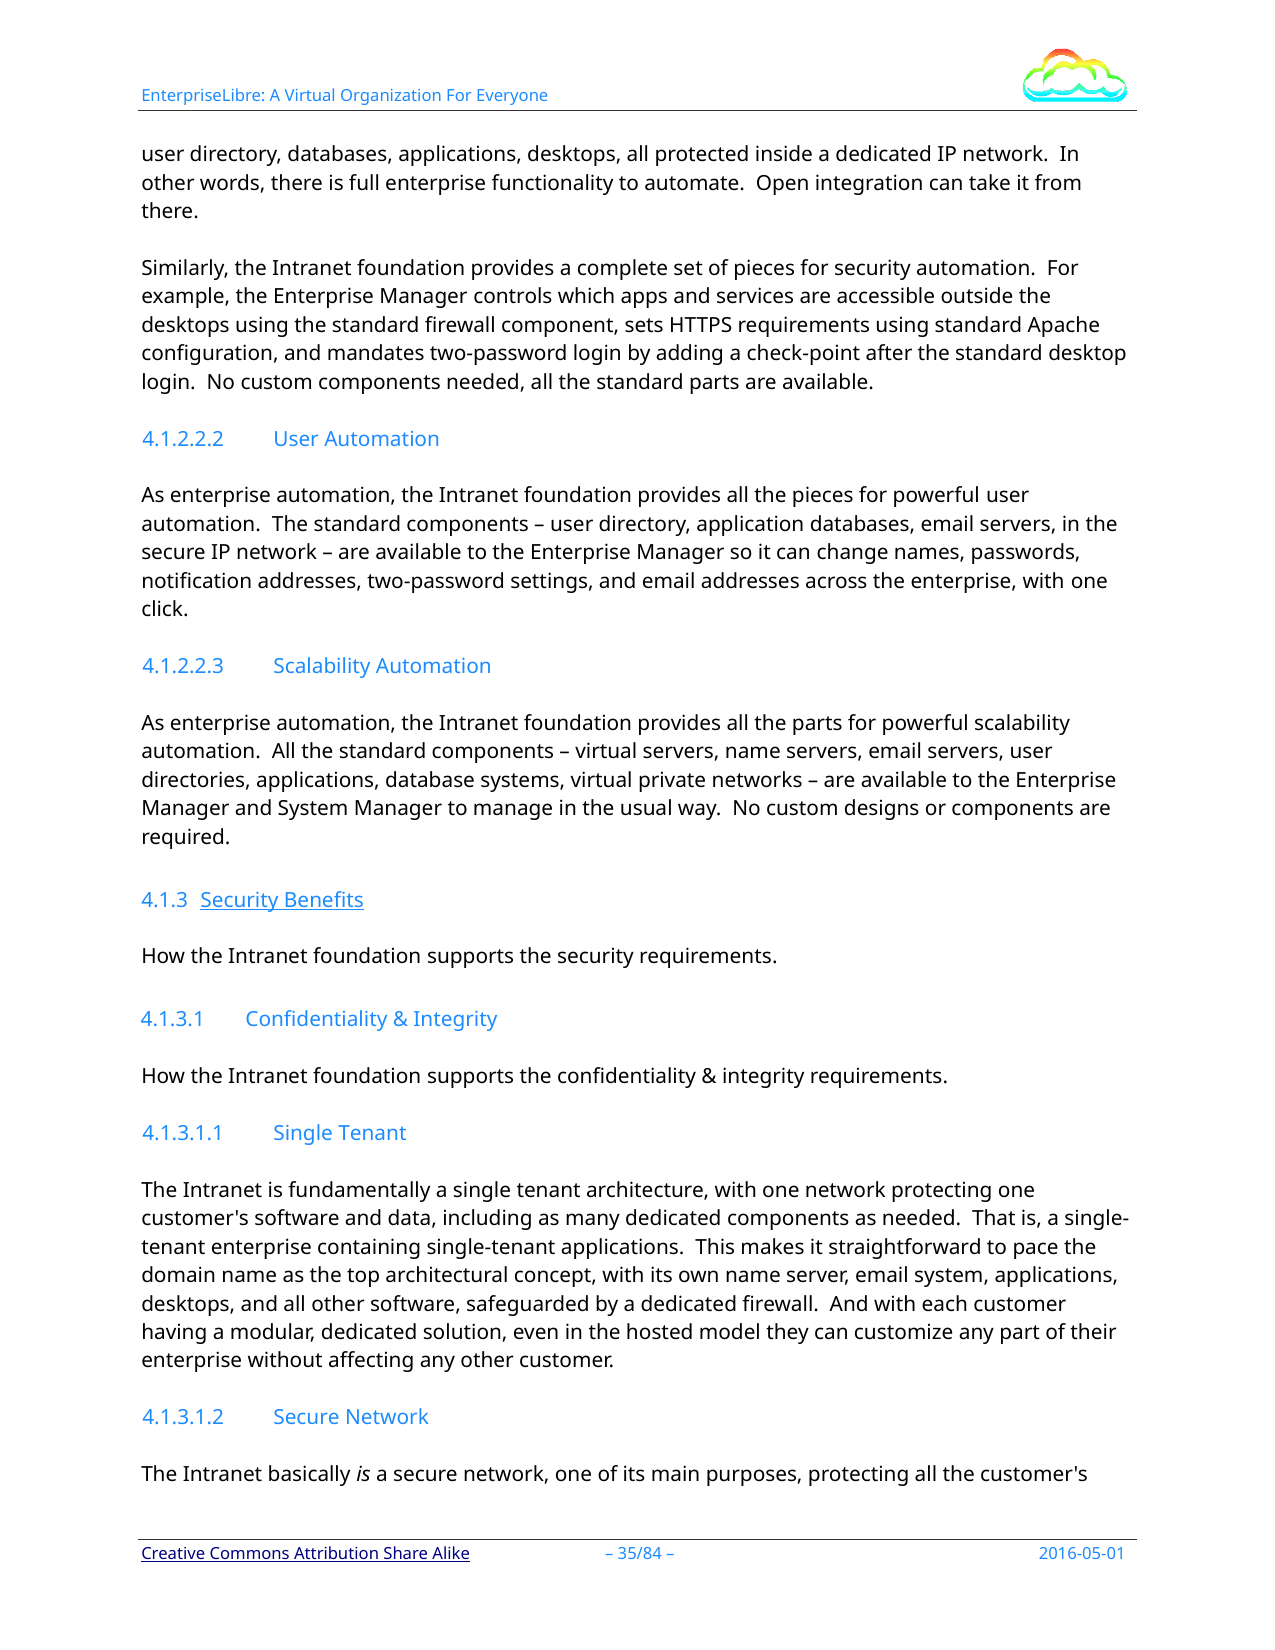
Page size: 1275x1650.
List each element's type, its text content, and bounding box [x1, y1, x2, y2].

text The Intranet is fundamentally a single tenant architecture, with one network protecting one customer's software and data, including as many dedicated components as needed. That is, a single-tenant enterprise containing single-tenant applications. This makes it straightforward to pace the domain name as the top architectural concept, with its own name server, email system, applications, desktops, and all other software, safeguarded by a dedicated firewall. And with each customer having a modular, dedicated solution, even in the hosted model they can customize any part of their enterprise without affecting any other customer. [141, 1175, 1134, 1374]
subtitle Scalability Automation [137, 651, 1134, 679]
text user directory, databases, applications, desktops, all protected inside a dedicated IP network. In other words, there is full enterprise functionality to automate. Open integration can take it from there. [141, 139, 1134, 224]
text How the Intranet foundation supports the security requirements. [141, 942, 1134, 970]
text The Intranet basically is a secure network, one of its main purposes, protecting all the customer's [141, 1459, 1134, 1488]
subtitle Confidentiality & Integrity [135, 1004, 1134, 1033]
text Similarly, the Intranet foundation provides a complete set of pieces for security automation. For example, the Enterprise Manager controls which apps and services are accessible outside the desktops using the standard firewall component, sets HTTPS requirements using standard Apache configuration, and mandates two-password login by adding a check-point after the standard desktop login. No custom components needed, all the standard parts are available. [141, 253, 1134, 395]
text As enterprise automation, the Intranet foundation provides all the pieces for powerful user automation. The standard components – user directory, application databases, email servers, in the secure IP network – are available to the Enterprise Manager so it can change names, passwords, notification addresses, two-password settings, and email addresses across the enterprise, with one click. [141, 481, 1134, 623]
subtitle Single Tenant [137, 1118, 1134, 1147]
subtitle Secure Network [137, 1402, 1134, 1431]
subtitle User Automation [137, 424, 1134, 452]
text As enterprise automation, the Intranet foundation provides all the parts for powerful scalability automation. All the standard components – virtual servers, name servers, email servers, user directories, applications, database systems, virtual private networks – are available to the Enterprise Manager and System Manager to manage in the usual way. No custom designs or components are required. [141, 708, 1134, 850]
subtitle Security Benefits [141, 885, 1134, 913]
text How the Intranet foundation supports the confidentiality & integrity requirements. [141, 1061, 1134, 1090]
picture [1022, 47, 1128, 102]
